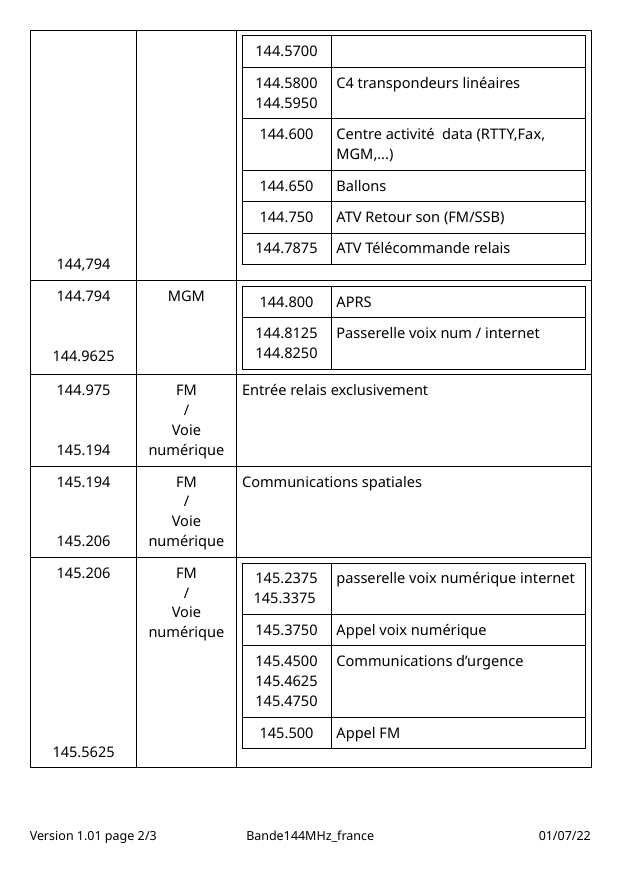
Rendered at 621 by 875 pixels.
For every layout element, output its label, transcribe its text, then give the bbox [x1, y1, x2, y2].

table_cell 144.600 [243, 119, 331, 169]
table_cell 144.5800 144.5950 [243, 68, 331, 118]
table_cell 145.500 [243, 718, 331, 748]
table_cell 144.650 [243, 171, 331, 201]
table_cell Appel FM [332, 718, 585, 748]
table_cell [237, 281, 591, 374]
table_cell 144.5700 [243, 36, 331, 67]
table_cell 144.794 144.9625 [31, 281, 136, 374]
table_cell Communications spatiales [237, 467, 591, 557]
table_cell Ballons [332, 171, 585, 201]
table_cell Communications d’urgence [332, 646, 585, 717]
table_cell FM / Voie numérique [137, 558, 236, 767]
table_cell 145.206 145.5625 [31, 558, 136, 767]
table_cell [332, 36, 585, 67]
table_cell ATV Télécommande relais [332, 234, 585, 264]
table_header 145.2375 145.3375 [243, 564, 331, 614]
table_cell 144.7875 [243, 234, 331, 264]
table_header APRS [332, 287, 585, 317]
table_cell [237, 31, 591, 280]
table_cell Entrée relais exclusivement [237, 375, 591, 466]
table_cell FM / Voie numérique [137, 467, 236, 557]
table_cell 145.194 145.206 [31, 467, 136, 557]
table_cell 144.750 [243, 202, 331, 232]
table_cell 144.975 145.194 [31, 375, 136, 466]
table_cell 145.4500 145.4625 145.4750 [243, 646, 331, 717]
table_cell Appel voix numérique [332, 615, 585, 645]
table_cell 144,794 [31, 31, 136, 280]
table_header 144.800 [243, 287, 331, 317]
table_header passerelle voix numérique internet [332, 564, 585, 614]
table_cell [237, 558, 591, 767]
table_cell C4 transpondeurs linéaires [332, 68, 585, 118]
table_cell 144.8125 144.8250 [243, 318, 331, 368]
table_cell ATV Retour son (FM/SSB) [332, 202, 585, 232]
table_cell FM / Voie numérique [137, 375, 236, 466]
table_cell MGM [137, 281, 236, 374]
table_cell 145.3750 [243, 615, 331, 645]
table_cell Passerelle voix num / internet [332, 318, 585, 368]
table_cell [137, 31, 236, 280]
table_cell Centre activité data (RTTY,Fax, MGM,...) [332, 119, 585, 169]
